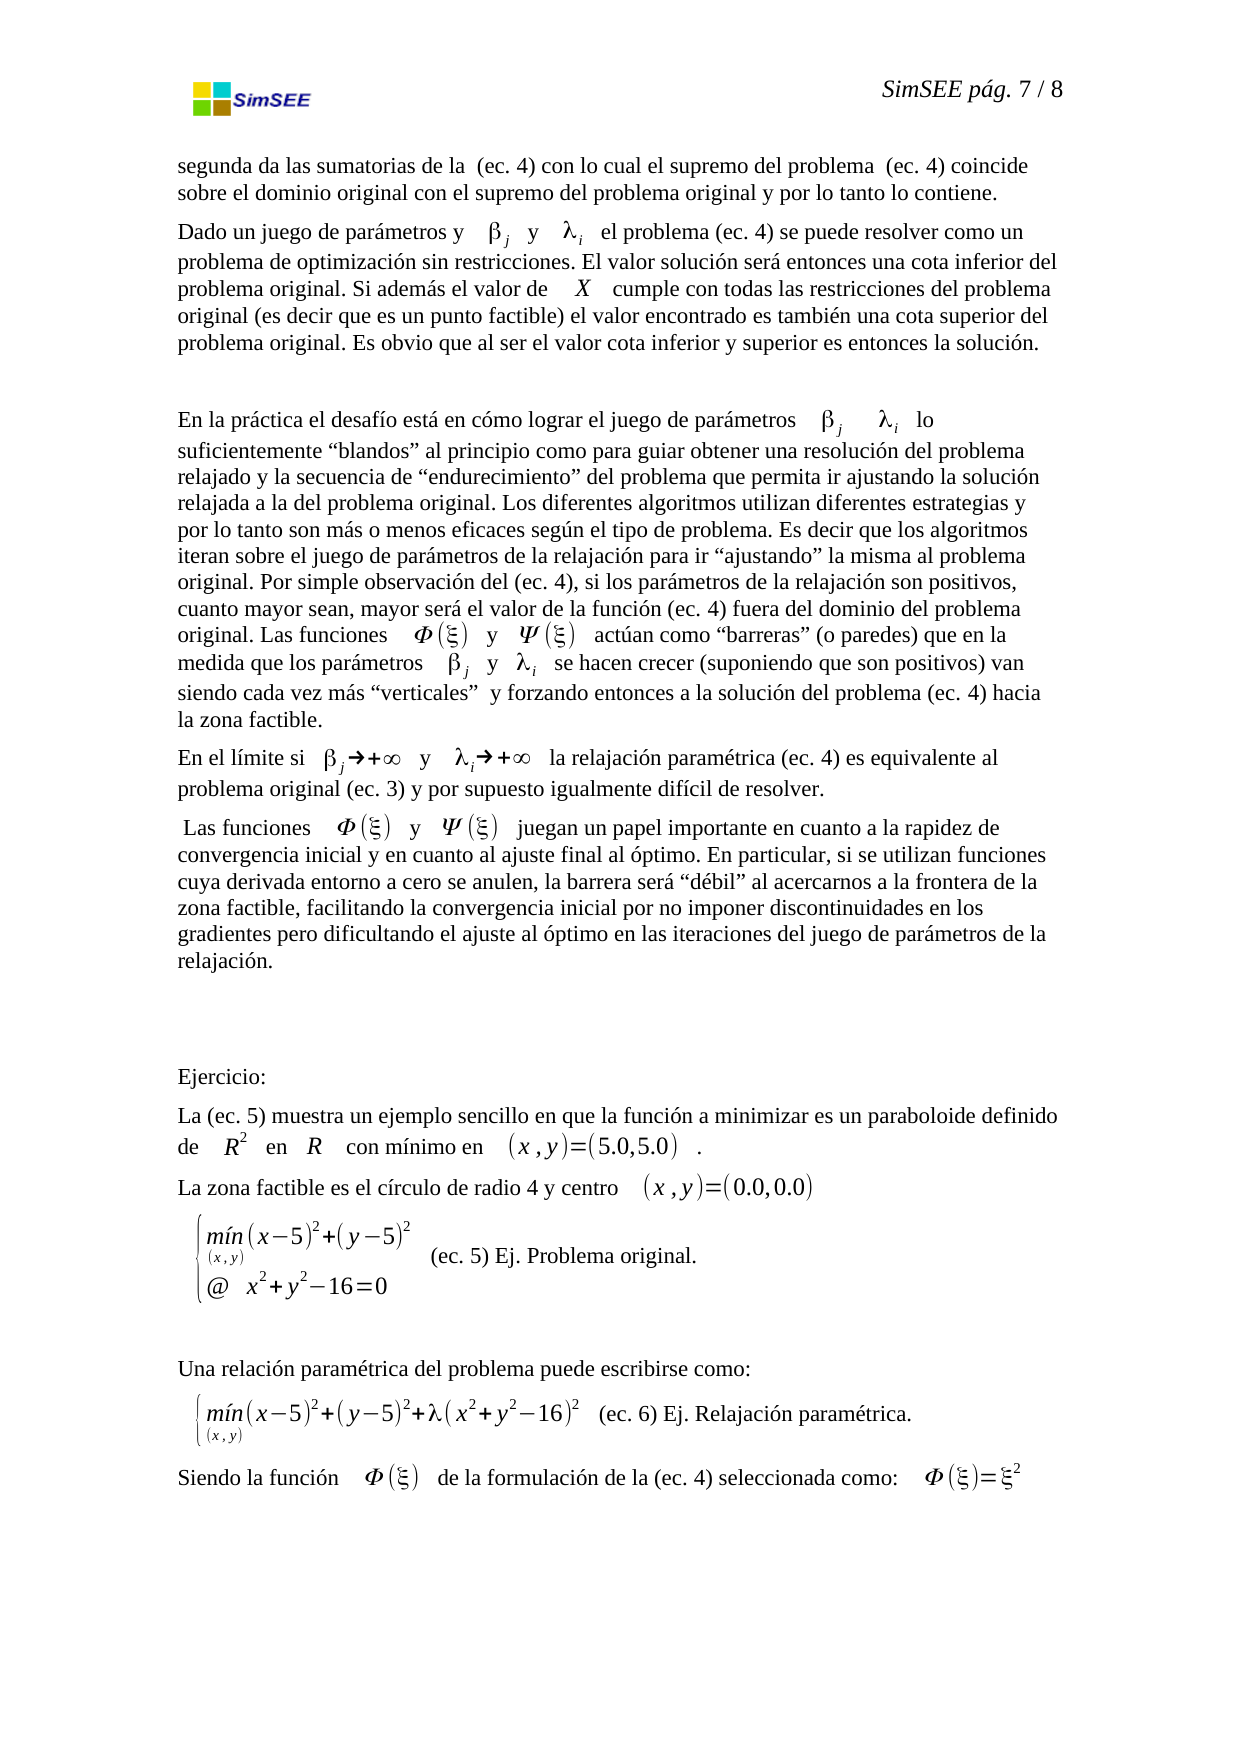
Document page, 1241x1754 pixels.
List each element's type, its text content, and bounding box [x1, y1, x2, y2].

text La zona factible es el círculo de radio 4 y centro [177, 1173, 1063, 1202]
text (ec. 6) Ej. Relajación paramétrica. [177, 1393, 1063, 1447]
text En el límite siy la relajación paramétrica (ec. 4) es equivalente al problema original (ec. 3) y por supuesto igualmente difícil de resolver. [177, 744, 1063, 801]
text En la práctica el desafío está en cómo lograr el juego de parámetros lo suficientemente “blandos” al principio como para guiar obtener una resolución del problema relajado y la secuencia de “endurecimiento” del problema que permita ir ajustando la solución relajada a la del problema original. Los diferentes algoritmos utilizan diferentes estrategias y por lo tanto son más o menos eficaces según el tipo de problema. Es decir que los algoritmos iteran sobre el juego de parámetros de la relajación para ir “ajustando” la misma al problema original. Por simple observación del (ec. 4), si los parámetros de la relajación son positivos, cuanto mayor sean, mayor será el valor de la función (ec. 4) fuera del dominio del problema original. Las funciones yactúan como “barreras” (o paredes) que en la medida que los parámetros yse hacen crecer (suponiendo que son positivos) van siendo cada vez más “verticales” y forzando entonces a la solución del problema (ec. 4) hacia la zona factible. [177, 406, 1063, 732]
text Observar que en el dominio del problema original se cumple que con lo cual se anula la primera de las sumatorias de la (ec. 4) y con lo cual se anula la segunda da las sumatorias de la (ec. 4) con lo cual el supremo del problema (ec. 4) coincide sobre el dominio original con el supremo del problema original y por lo tanto lo contiene. [177, 152, 1063, 205]
picture [192, 81, 314, 117]
text (ec. 5) Ej. Problema original. [177, 1214, 1063, 1303]
text La (ec. 5) muestra un ejemplo sencillo en que la función a minimizar es un paraboloide definido de en con mínimo en . [177, 1102, 1063, 1161]
text Las funciones yjuegan un papel importante en cuanto a la rapidez de convergencia inicial y en cuanto al ajuste final al óptimo. En particular, si se utilizan funciones cuya derivada entorno a cero se anulen, la barrera será “débil” al acercarnos a la frontera de la zona factible, facilitando la convergencia inicial por no imponer discontinuidades en los gradientes pero dificultando el ajuste al óptimo en las iteraciones del juego de parámetros de la relajación. [177, 814, 1063, 973]
text Una relación paramétrica del problema puede escribirse como: [177, 1355, 1063, 1381]
text Siendo la función de la formulación de la (ec. 4) seleccionada como: [177, 1459, 1063, 1491]
text Dado un juego de parámetros y y el problema (ec. 4) se puede resolver como un problema de optimización sin restricciones. El valor solución será entonces una cota inferior del problema original. Si además el valor de cumple con todas las restricciones del problema original (es decir que es un punto factible) el valor encontrado es también una cota superior del problema original. Es obvio que al ser el valor cota inferior y superior es entonces la solución. [177, 218, 1063, 355]
text Ejercicio: [177, 1063, 1063, 1090]
